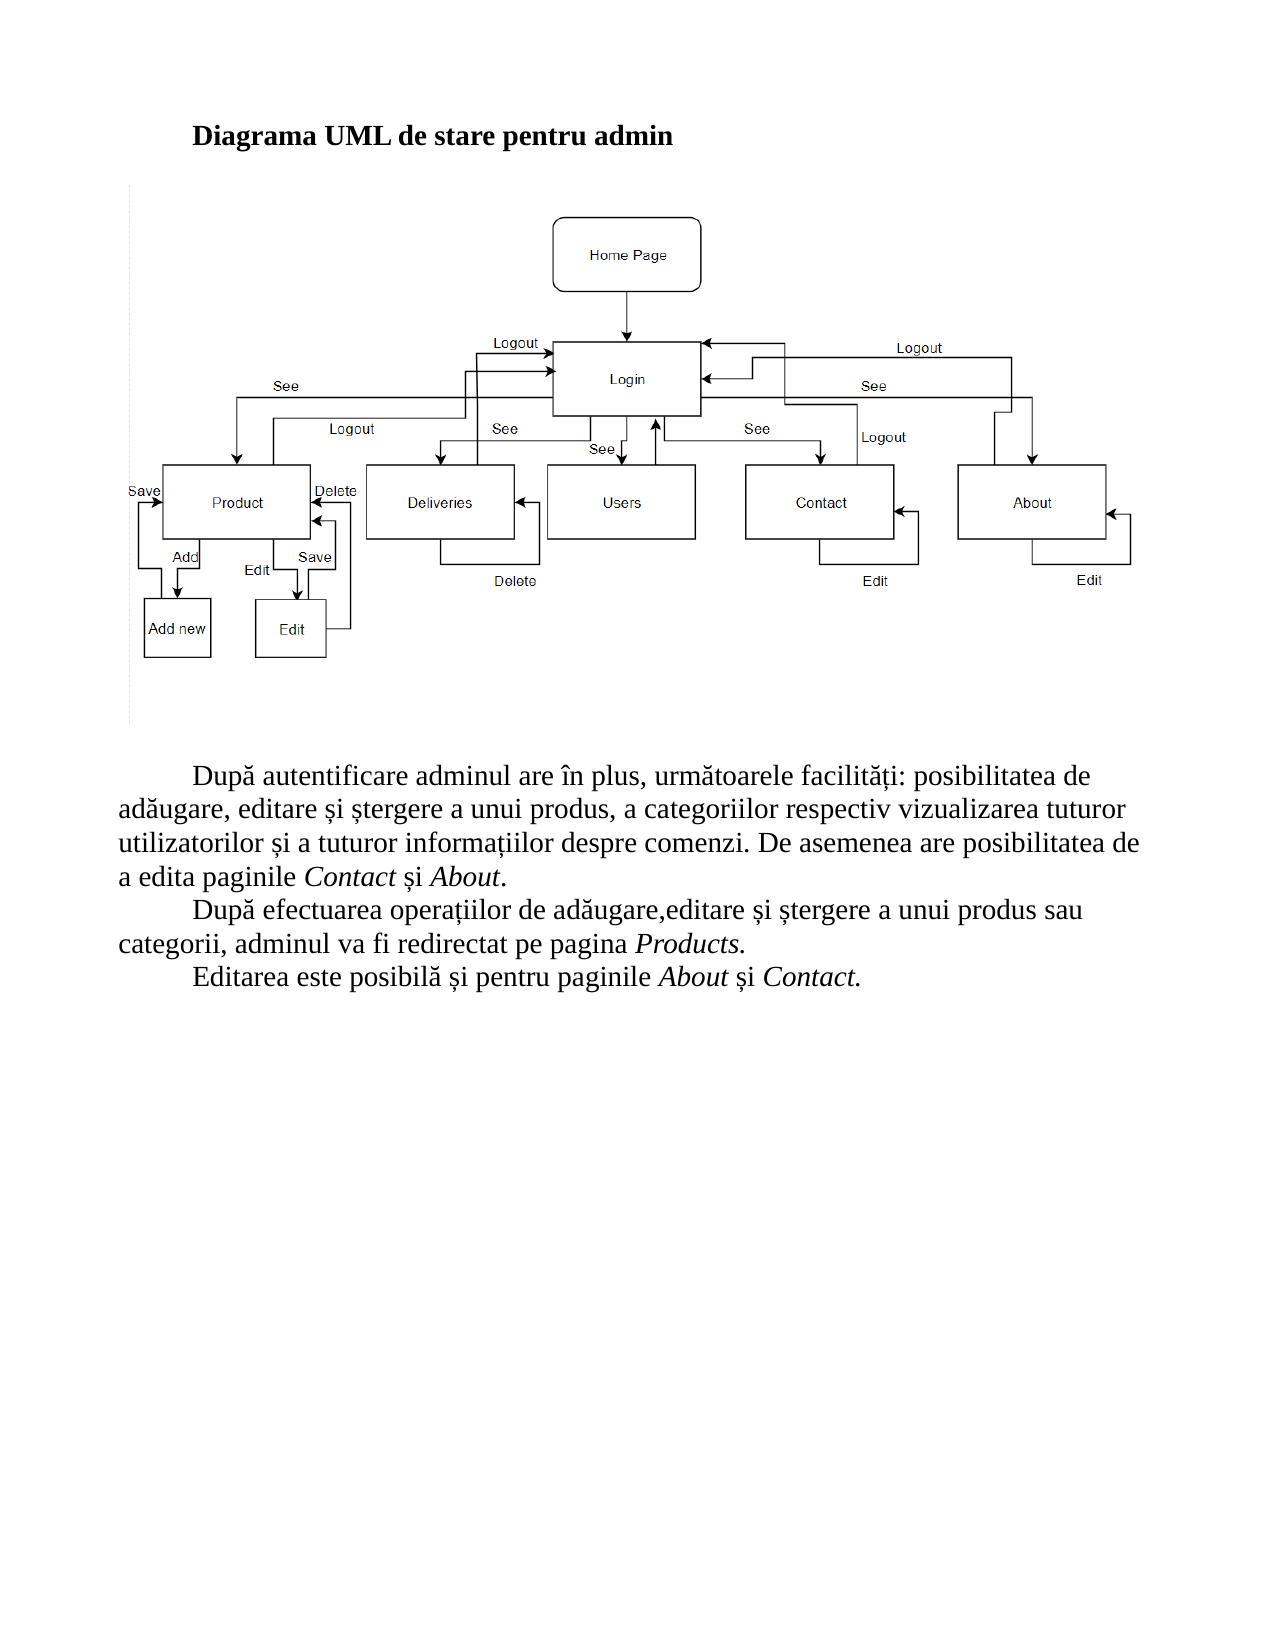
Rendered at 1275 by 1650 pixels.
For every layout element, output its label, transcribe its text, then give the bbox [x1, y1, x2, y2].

text Diagrama UML de stare pentru admin [118, 118, 1157, 152]
text După autentificare adminul are în plus, următoarele facilități: posibilitatea de adăugare, editare și ștergere a unui produs, a categoriilor respectiv vizualizarea tuturor utilizatorilor și a tuturor informațiilor despre comenzi. De asemenea are posibilitatea de a edita paginile Contact și About. [118, 758, 1157, 892]
text După efectuarea operațiilor de adăugare,editare și ștergere a unui produs sau categorii, adminul va fi redirectat pe pagina Products. [118, 892, 1157, 959]
text Editarea este posibilă și pentru paginile About și Contact. [118, 959, 1157, 993]
